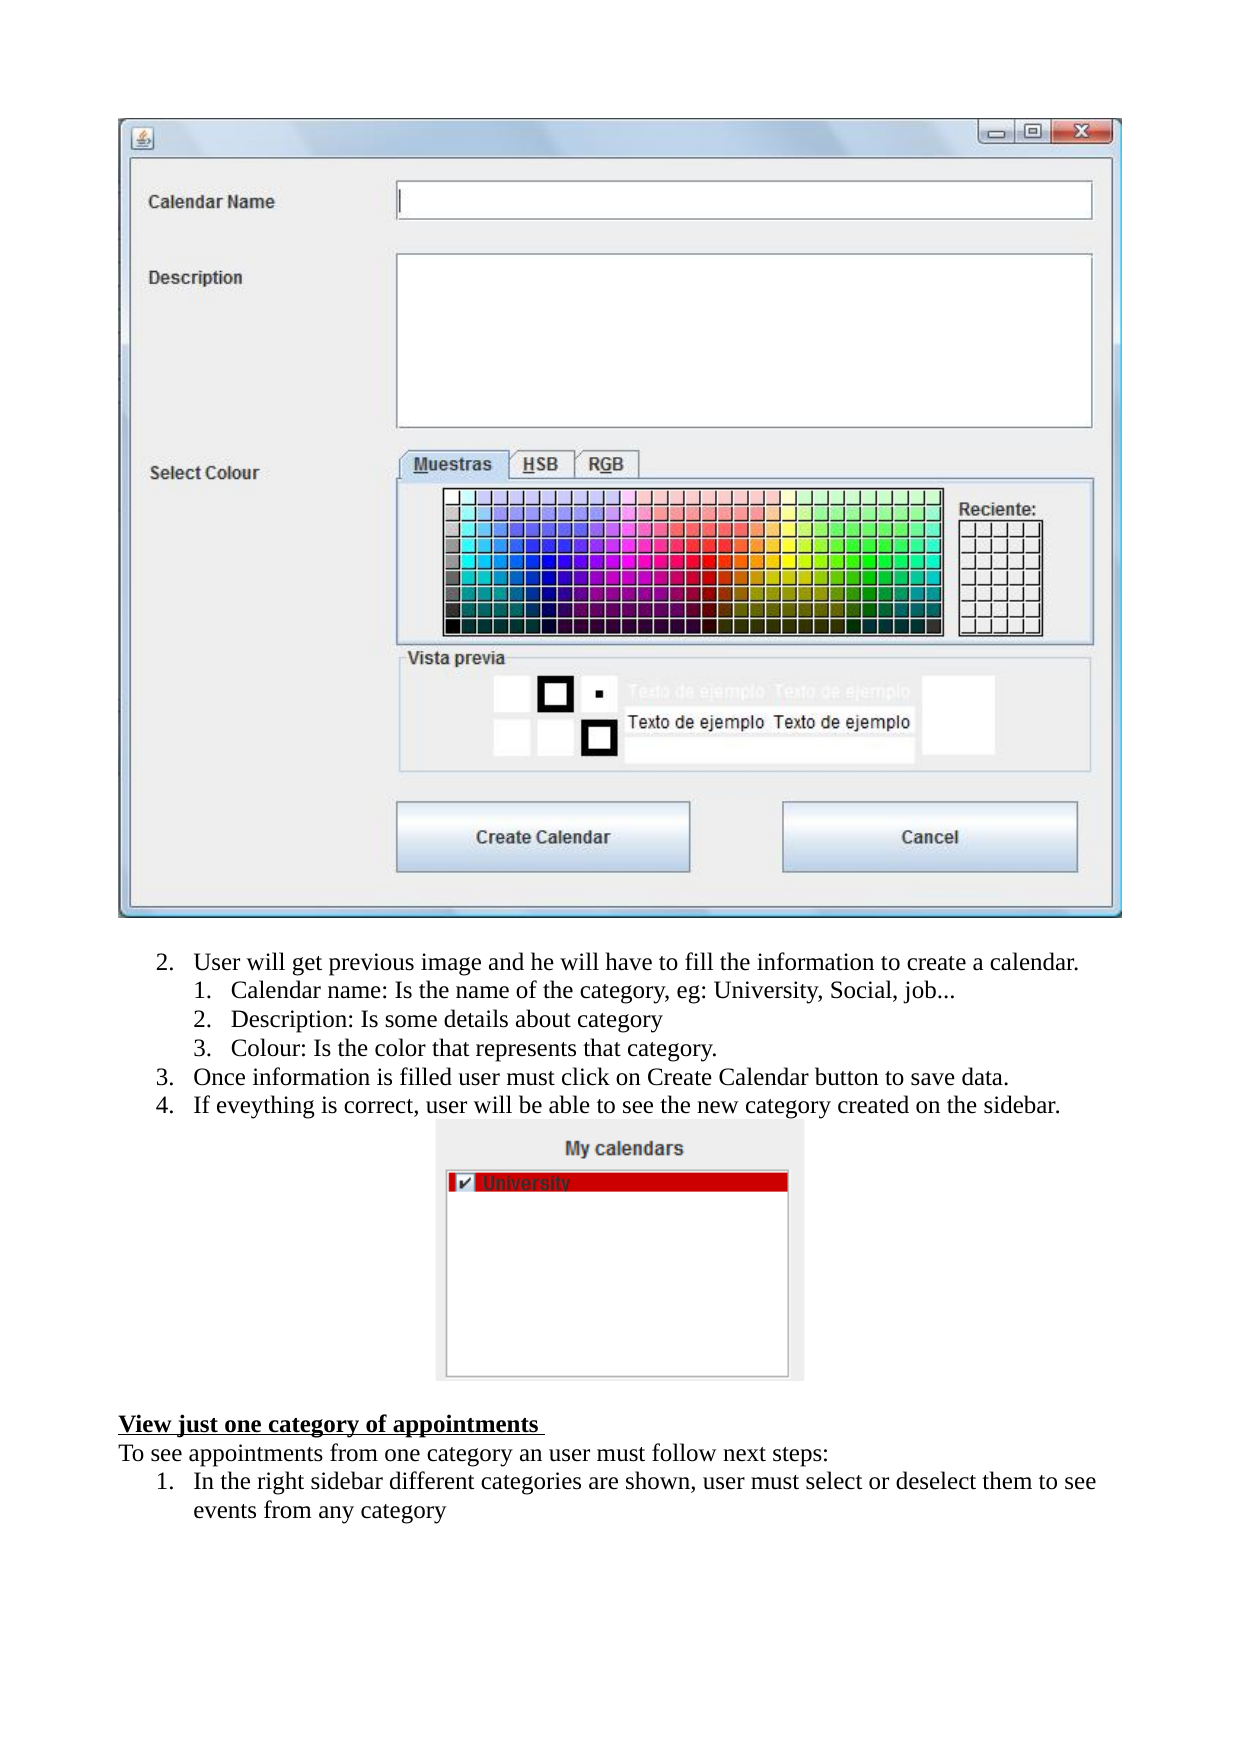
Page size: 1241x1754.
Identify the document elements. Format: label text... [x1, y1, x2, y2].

list Colour: Is the color that represents that category. [193, 1033, 1122, 1062]
list In the right sidebar different categories are shown, user must select or deselect them to see events from any category [156, 1466, 1122, 1524]
list Once information is filled user must click on Create Calendar button to save data. [156, 1062, 1122, 1090]
list Description: Is some details about category [193, 1004, 1122, 1033]
list Calendar name: Is the name of the category, eg: University, Social, job... [193, 975, 1122, 1004]
text View just one category of appointments [118, 1409, 1122, 1438]
picture [118, 118, 1122, 918]
list If eveything is correct, user will be able to see the new category created on the sidebar. [156, 1090, 1122, 1119]
text To see appointments from one category an user must follow next steps: [118, 1438, 1122, 1466]
list User will get previous image and he will have to fill the information to create a calendar. [156, 947, 1122, 975]
